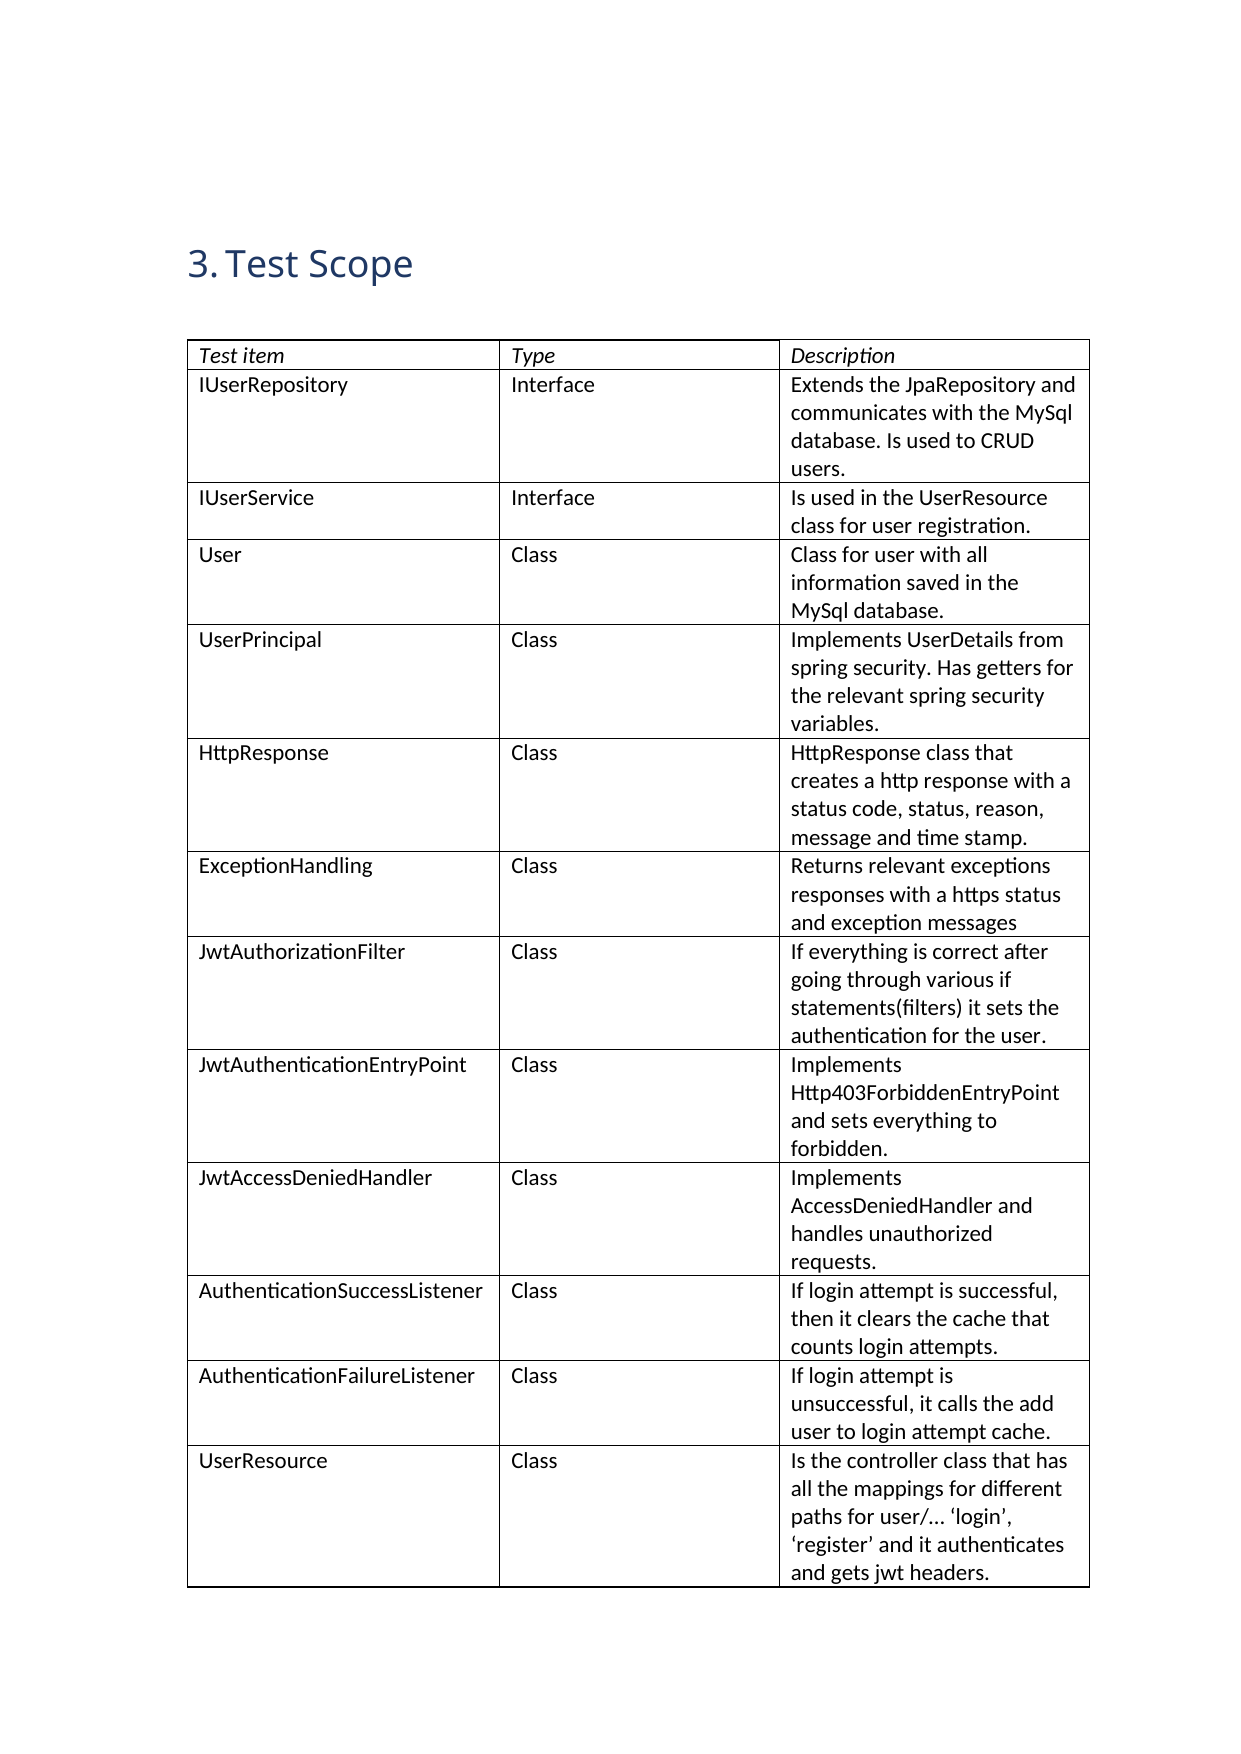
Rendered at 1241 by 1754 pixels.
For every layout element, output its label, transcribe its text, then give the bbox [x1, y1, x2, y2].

table_cell Class for user with all information saved in the MySql database. [780, 540, 1089, 624]
table_cell Class [500, 625, 779, 737]
table_cell JwtAuthorizationFilter [188, 937, 499, 1049]
table_header Description [780, 340, 1089, 369]
table_cell User [188, 540, 499, 624]
table_cell Is the controller class that has all the mappings for different paths for user/… ‘login’, ‘register’ and it authenticates and gets jwt headers. [780, 1446, 1089, 1586]
table_cell If login attempt is unsuccessful, it calls the add user to login attempt cache. [780, 1361, 1089, 1445]
table_cell Class [500, 739, 779, 851]
table_cell IUserRepository [188, 370, 499, 482]
table_cell Class [500, 1163, 779, 1275]
table_cell JwtAccessDeniedHandler [188, 1163, 499, 1275]
table_cell UserPrincipal [188, 625, 499, 737]
table_cell Interface [500, 370, 779, 482]
table_cell ExceptionHandling [188, 852, 499, 936]
table_cell Extends the JpaRepository and communicates with the MySql database. Is used to CRUD users. [780, 370, 1089, 482]
table_cell Implements Http403ForbiddenEntryPoint and sets everything to forbidden. [780, 1050, 1089, 1162]
table_cell Class [500, 1050, 779, 1162]
table_cell Class [500, 1276, 779, 1360]
table_cell If login attempt is successful, then it clears the cache that counts login attempts. [780, 1276, 1089, 1360]
table_cell Class [500, 540, 779, 624]
subtitle Test Scope [187, 238, 1090, 289]
table_header Test item [188, 341, 499, 369]
table_cell AuthenticationSuccessListener [188, 1276, 499, 1360]
table_cell Implements AccessDeniedHandler and handles unauthorized requests. [780, 1163, 1089, 1275]
table_cell Returns relevant exceptions responses with a https status and exception messages [780, 852, 1089, 936]
table_cell HttpResponse class that creates a http response with a status code, status, reason, message and time stamp. [780, 739, 1089, 851]
table_header Type [500, 341, 779, 369]
table_cell Class [500, 852, 779, 936]
table_cell Implements UserDetails from spring security. Has getters for the relevant spring security variables. [780, 625, 1089, 737]
table_cell If everything is correct after going through various if statements(filters) it sets the authentication for the user. [780, 937, 1089, 1049]
table_cell Class [500, 937, 779, 1049]
table_cell Class [500, 1361, 779, 1445]
table_cell IUserService [188, 483, 499, 539]
table_cell JwtAuthenticationEntryPoint [188, 1050, 499, 1162]
table_cell Interface [500, 483, 779, 539]
table_cell Class [500, 1446, 779, 1586]
table_cell AuthenticationFailureListener [188, 1361, 499, 1445]
table_cell UserResource [188, 1446, 499, 1586]
table_cell Is used in the UserResource class for user registration. [780, 483, 1089, 539]
table_cell HttpResponse [188, 739, 499, 851]
